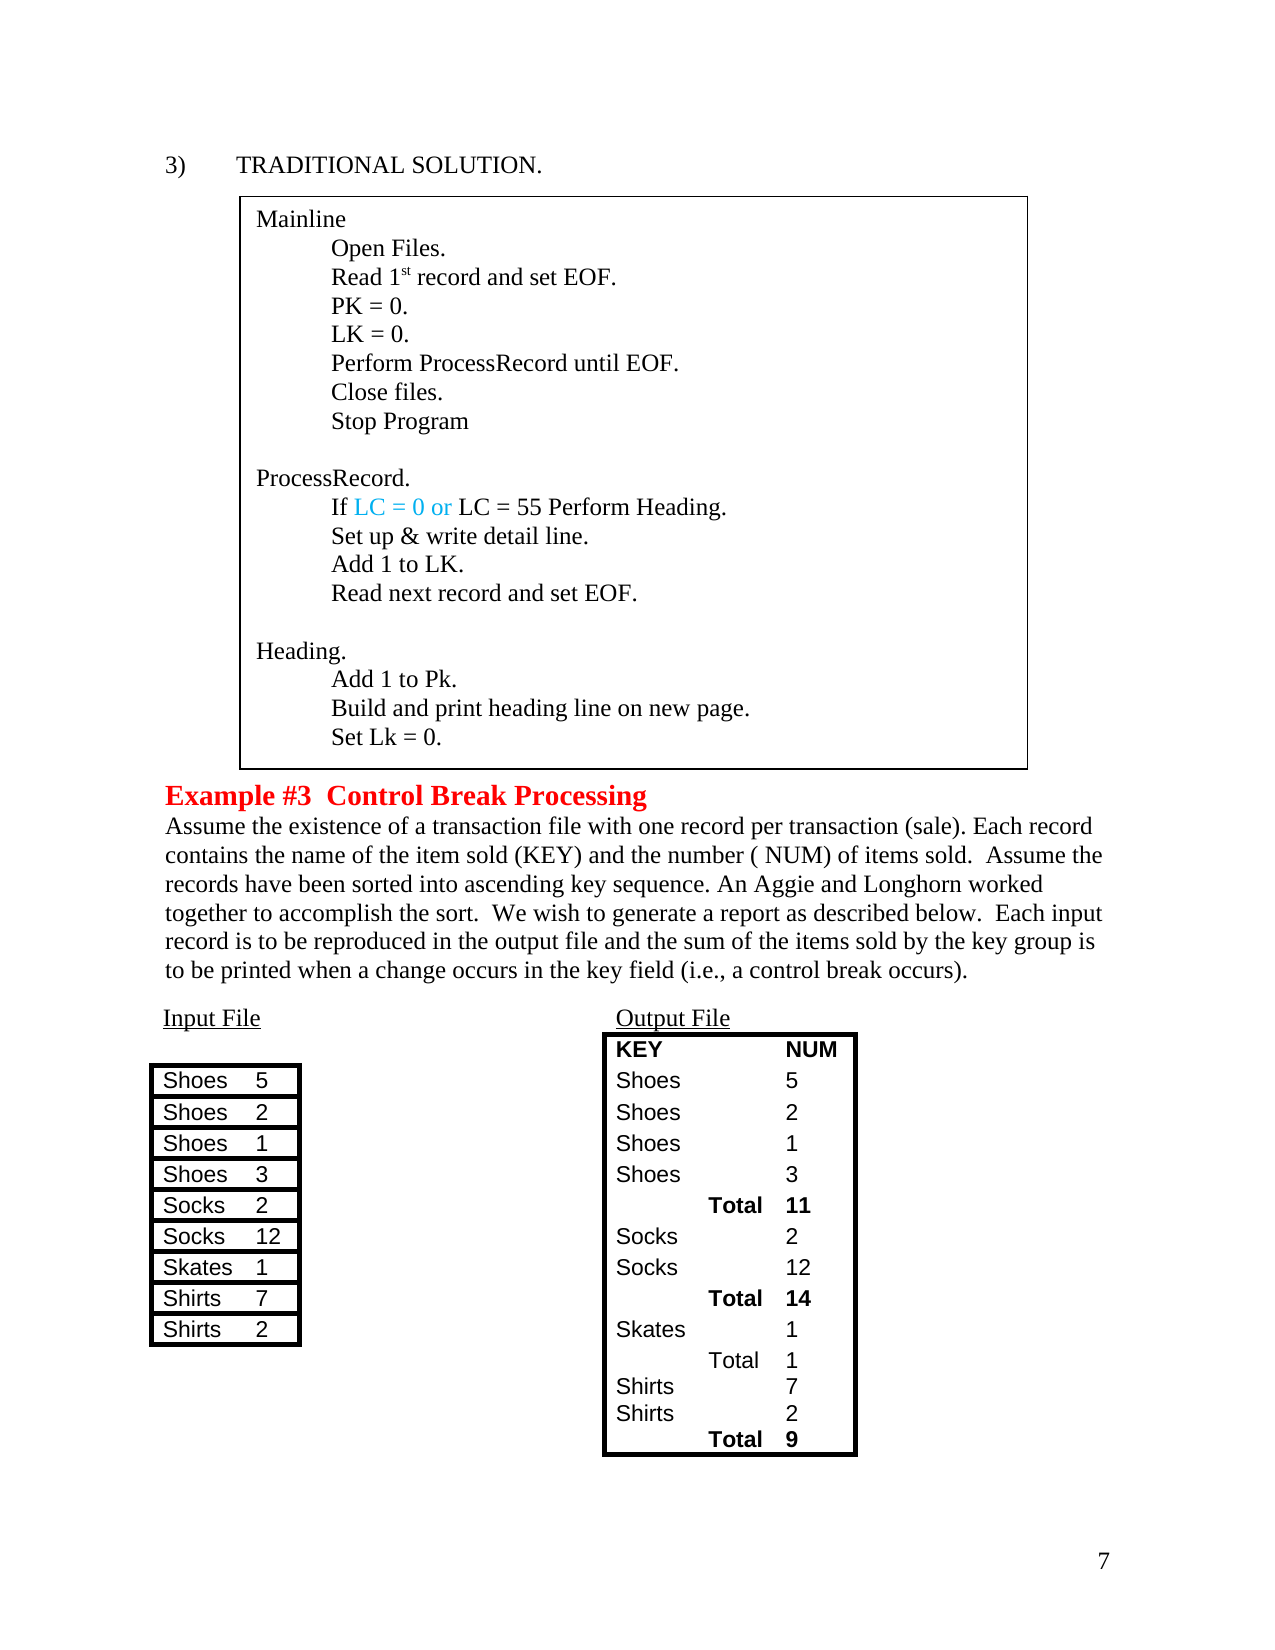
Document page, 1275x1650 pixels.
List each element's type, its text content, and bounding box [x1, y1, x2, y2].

table_cell [350, 1426, 401, 1452]
table_cell [1008, 1187, 1059, 1218]
table_cell [697, 1400, 774, 1426]
table_cell [350, 1400, 401, 1426]
table_cell [1008, 1156, 1059, 1187]
table_cell [302, 1218, 350, 1249]
table_cell [350, 1311, 401, 1342]
table_cell KEY [607, 1037, 697, 1063]
table_cell [302, 1125, 350, 1156]
table_cell [244, 1426, 299, 1452]
table_cell [452, 1373, 503, 1399]
table_cell [906, 1187, 957, 1218]
table_cell [302, 1156, 350, 1187]
table_cell [350, 1373, 401, 1399]
table_header [503, 1003, 553, 1032]
table_cell NUM [774, 1037, 853, 1063]
table_cell [302, 1187, 350, 1218]
table_cell [302, 1311, 350, 1342]
table_cell [1008, 1218, 1059, 1249]
table_header [554, 1003, 604, 1032]
table_cell [1059, 1094, 1110, 1125]
table_cell [957, 1156, 1008, 1187]
table_cell [1008, 1311, 1059, 1342]
table_cell [607, 1187, 697, 1218]
table_cell [1008, 1125, 1059, 1156]
table_cell [906, 1249, 957, 1280]
table_cell [350, 1280, 401, 1311]
table_cell [401, 1187, 452, 1218]
table_cell [858, 1311, 906, 1342]
table_cell [906, 1342, 957, 1373]
table_cell 7 [244, 1285, 297, 1311]
table_cell [1059, 1426, 1110, 1452]
table_cell [858, 1218, 906, 1249]
table_cell [350, 1187, 401, 1218]
text 3) TRADITIONAL SOLUTION. [165, 150, 1110, 179]
table_cell [957, 1311, 1008, 1342]
table_cell [1059, 1125, 1110, 1156]
text Heading. [256, 636, 1012, 664]
table_cell [858, 1156, 906, 1187]
table_cell [858, 1249, 906, 1280]
table_cell Socks [607, 1218, 697, 1249]
table_cell [554, 1311, 602, 1342]
table_cell [1008, 1063, 1059, 1094]
table_cell [858, 1342, 906, 1373]
table_cell [503, 1373, 553, 1399]
table_cell [697, 1094, 774, 1125]
text Build and print heading line on new page. [331, 693, 1012, 722]
table_cell Shoes [154, 1099, 244, 1125]
table_cell 3 [244, 1161, 297, 1187]
table_cell [151, 1426, 244, 1452]
table_cell 1 [244, 1254, 297, 1280]
table_cell [401, 1426, 452, 1452]
table_cell [1059, 1032, 1110, 1063]
table_cell 14 [774, 1280, 853, 1311]
table_cell [503, 1063, 553, 1094]
table_cell [858, 1187, 906, 1218]
table_cell [858, 1400, 906, 1426]
table_cell 2 [244, 1192, 297, 1218]
text Stop Program [331, 406, 1012, 434]
text ProcessRecord. [256, 463, 1012, 492]
table_cell [401, 1156, 452, 1187]
table_cell Shirts [154, 1316, 244, 1342]
table_cell 12 [774, 1249, 853, 1280]
table_cell Skates [154, 1254, 244, 1280]
table_cell 2 [774, 1094, 853, 1125]
table_cell [452, 1156, 503, 1187]
table_cell [607, 1280, 697, 1311]
table_cell Socks [154, 1223, 244, 1249]
table_cell [1059, 1400, 1110, 1426]
table_cell [957, 1125, 1008, 1156]
table_cell [1008, 1094, 1059, 1125]
table_cell [554, 1218, 602, 1249]
table_cell [503, 1426, 553, 1452]
table_cell [554, 1094, 602, 1125]
table_cell Total [697, 1187, 774, 1218]
table_cell [244, 1400, 299, 1426]
table_cell [503, 1249, 553, 1280]
table_cell [858, 1426, 906, 1452]
table_cell [607, 1426, 697, 1452]
table_cell [906, 1156, 957, 1187]
table_cell [554, 1400, 602, 1426]
table_cell [1008, 1032, 1059, 1063]
table_cell 2 [774, 1400, 853, 1426]
table_cell [452, 1280, 503, 1311]
table_cell [452, 1032, 503, 1063]
text Add 1 to LK. [331, 549, 1012, 578]
table_cell [300, 1032, 350, 1063]
table_cell Shoes [607, 1063, 697, 1094]
table_cell [957, 1280, 1008, 1311]
text Close files. [331, 377, 1012, 406]
table_header Output File [604, 1003, 906, 1032]
table_cell [503, 1218, 553, 1249]
table_cell 1 [774, 1342, 853, 1373]
table_cell [503, 1032, 553, 1063]
table_cell [300, 1426, 350, 1452]
table_cell [906, 1094, 957, 1125]
table_cell [1059, 1063, 1110, 1094]
table_cell [401, 1218, 452, 1249]
table_cell [452, 1187, 503, 1218]
text Assume the existence of a transaction file with one record per transaction (sale). Each record contains the name of the item sold (KEY) and the number ( NUM) of items sold. Assume the records have been sorted into ascending key sequence. An Aggie and Longhorn worked together to accomplish the sort. We wish to generate a report as described below. Each input record is to be reproduced in the output file and the sum of the items sold by the key group is to be printed when a change occurs in the key field (i.e., a control break occurs). [165, 811, 1110, 984]
table_cell [244, 1347, 299, 1373]
table_cell Shirts [607, 1373, 697, 1399]
table_cell [554, 1187, 602, 1218]
table_cell [1059, 1218, 1110, 1249]
table_cell [452, 1311, 503, 1342]
table_cell [452, 1249, 503, 1280]
table_header [401, 1003, 452, 1032]
table_cell [350, 1342, 401, 1373]
table_cell [151, 1400, 244, 1426]
table_header [350, 1003, 401, 1032]
table_cell [906, 1218, 957, 1249]
table_cell [554, 1032, 602, 1063]
table_cell [1008, 1373, 1059, 1399]
table_cell Shoes [607, 1156, 697, 1187]
table_cell [503, 1311, 553, 1342]
table_header [906, 1003, 957, 1032]
table_cell [554, 1063, 602, 1094]
table_cell [554, 1342, 602, 1373]
table_cell [350, 1249, 401, 1280]
table_cell 2 [774, 1218, 853, 1249]
table_cell [957, 1400, 1008, 1426]
table_cell [452, 1063, 503, 1094]
table_cell [1008, 1249, 1059, 1280]
table_header Input File [151, 1003, 350, 1032]
table_cell [503, 1094, 553, 1125]
table_cell [244, 1032, 299, 1063]
table_cell [697, 1156, 774, 1187]
text Mainline [256, 204, 1012, 233]
text Perform ProcessRecord until EOF. [331, 348, 1012, 377]
table_cell [957, 1426, 1008, 1452]
table_cell Shoes [154, 1068, 244, 1094]
table_cell Skates [607, 1311, 697, 1342]
table_cell Shoes [154, 1161, 244, 1187]
table_cell Shirts [607, 1400, 697, 1426]
table_cell [957, 1187, 1008, 1218]
table_cell [957, 1373, 1008, 1399]
table_cell [906, 1400, 957, 1426]
table_cell [452, 1125, 503, 1156]
table_cell Shirts [154, 1285, 244, 1311]
table_cell [503, 1156, 553, 1187]
table_cell [503, 1187, 553, 1218]
table_cell [452, 1094, 503, 1125]
table_cell [401, 1400, 452, 1426]
table_cell [300, 1342, 350, 1373]
table_cell [858, 1373, 906, 1399]
text If LC = 0 or LC = 55 Perform Heading. [331, 492, 1012, 521]
text PK = 0. [331, 291, 1012, 319]
table_cell [401, 1342, 452, 1373]
text Open Files. [331, 233, 1012, 262]
table_cell [607, 1342, 697, 1373]
table_cell [957, 1249, 1008, 1280]
table_cell [554, 1249, 602, 1280]
table_cell 1 [774, 1125, 853, 1156]
text Read 1st record and set EOF. [331, 262, 1012, 291]
table_cell [697, 1373, 774, 1399]
table_cell Shoes [607, 1125, 697, 1156]
table_cell [1059, 1156, 1110, 1187]
table_cell [858, 1280, 906, 1311]
table_cell [401, 1032, 452, 1063]
subtitle Example #3 Control Break Processing [165, 778, 1110, 811]
table_cell [697, 1125, 774, 1156]
table_cell [151, 1347, 244, 1373]
table_cell [1059, 1311, 1110, 1342]
table_cell Total [697, 1342, 774, 1373]
table_cell [906, 1280, 957, 1311]
table_cell [906, 1311, 957, 1342]
text Read next record and set EOF. [331, 578, 1012, 607]
table_cell 5 [244, 1068, 297, 1094]
table_cell [697, 1037, 774, 1063]
table_cell [302, 1280, 350, 1311]
table_cell [1008, 1342, 1059, 1373]
table_header [1059, 1003, 1110, 1032]
table_cell [554, 1426, 602, 1452]
table_cell [957, 1063, 1008, 1094]
table_cell [244, 1373, 299, 1399]
table_cell 11 [774, 1187, 853, 1218]
table_cell [503, 1400, 553, 1426]
table_cell [1008, 1280, 1059, 1311]
table_cell [1008, 1426, 1059, 1452]
table_cell 1 [774, 1311, 853, 1342]
table_cell [1059, 1187, 1110, 1218]
table_cell [350, 1094, 401, 1125]
table_cell [906, 1063, 957, 1094]
table_cell [300, 1400, 350, 1426]
table_cell [1059, 1249, 1110, 1280]
table_cell 3 [774, 1156, 853, 1187]
table_cell [858, 1032, 906, 1063]
table_cell 2 [244, 1316, 297, 1342]
table_cell [350, 1156, 401, 1187]
text Set up & write detail line. [331, 521, 1012, 549]
table_cell Shoes [607, 1094, 697, 1125]
table_cell [957, 1218, 1008, 1249]
table_cell [151, 1032, 244, 1063]
table_cell [906, 1373, 957, 1399]
table_cell [401, 1373, 452, 1399]
table_cell [350, 1125, 401, 1156]
table_cell [858, 1063, 906, 1094]
table_cell [350, 1063, 401, 1094]
table_cell [1008, 1400, 1059, 1426]
table_header [452, 1003, 503, 1032]
table_cell [302, 1094, 350, 1125]
table_cell [858, 1125, 906, 1156]
table_cell [957, 1094, 1008, 1125]
table_cell [452, 1342, 503, 1373]
text LK = 0. [331, 319, 1012, 348]
table_cell [906, 1125, 957, 1156]
table_cell [697, 1218, 774, 1249]
table_cell [1059, 1280, 1110, 1311]
table_header [1008, 1003, 1059, 1032]
table_cell Total [697, 1426, 774, 1452]
table_cell [401, 1249, 452, 1280]
table_cell [906, 1032, 957, 1063]
table_cell [300, 1373, 350, 1399]
table_cell 12 [244, 1223, 297, 1249]
table_cell [1059, 1373, 1110, 1399]
table_cell [302, 1249, 350, 1280]
table_cell 1 [244, 1130, 297, 1156]
table_cell 9 [774, 1426, 853, 1452]
table_cell [350, 1032, 401, 1063]
table_cell [906, 1426, 957, 1452]
table_cell Socks [154, 1192, 244, 1218]
table_cell [401, 1063, 452, 1094]
table_cell [401, 1280, 452, 1311]
table_cell Total [697, 1280, 774, 1311]
table_cell [503, 1125, 553, 1156]
table_cell [503, 1280, 553, 1311]
table_cell Shoes [154, 1130, 244, 1156]
table_cell [401, 1125, 452, 1156]
table_cell 7 [774, 1373, 853, 1399]
table_cell [302, 1063, 350, 1094]
table_cell [503, 1342, 553, 1373]
table_cell [858, 1094, 906, 1125]
text Add 1 to Pk. [331, 664, 1012, 693]
table_cell [697, 1311, 774, 1342]
table_cell Socks [607, 1249, 697, 1280]
table_cell [401, 1311, 452, 1342]
table_cell [697, 1249, 774, 1280]
table_cell [554, 1373, 602, 1399]
table_cell 2 [244, 1099, 297, 1125]
table_cell 5 [774, 1063, 853, 1094]
table_cell [1059, 1342, 1110, 1373]
table_cell [452, 1400, 503, 1426]
table_cell [697, 1063, 774, 1094]
table_cell [350, 1218, 401, 1249]
table_cell [554, 1156, 602, 1187]
table_cell [554, 1125, 602, 1156]
text Set Lk = 0. [331, 722, 1012, 751]
table_cell [452, 1218, 503, 1249]
table_header [957, 1003, 1008, 1032]
table_cell [957, 1342, 1008, 1373]
table_cell [151, 1373, 244, 1399]
table_cell [452, 1426, 503, 1452]
table_cell [957, 1032, 1008, 1063]
table_cell [554, 1280, 602, 1311]
table_cell [401, 1094, 452, 1125]
